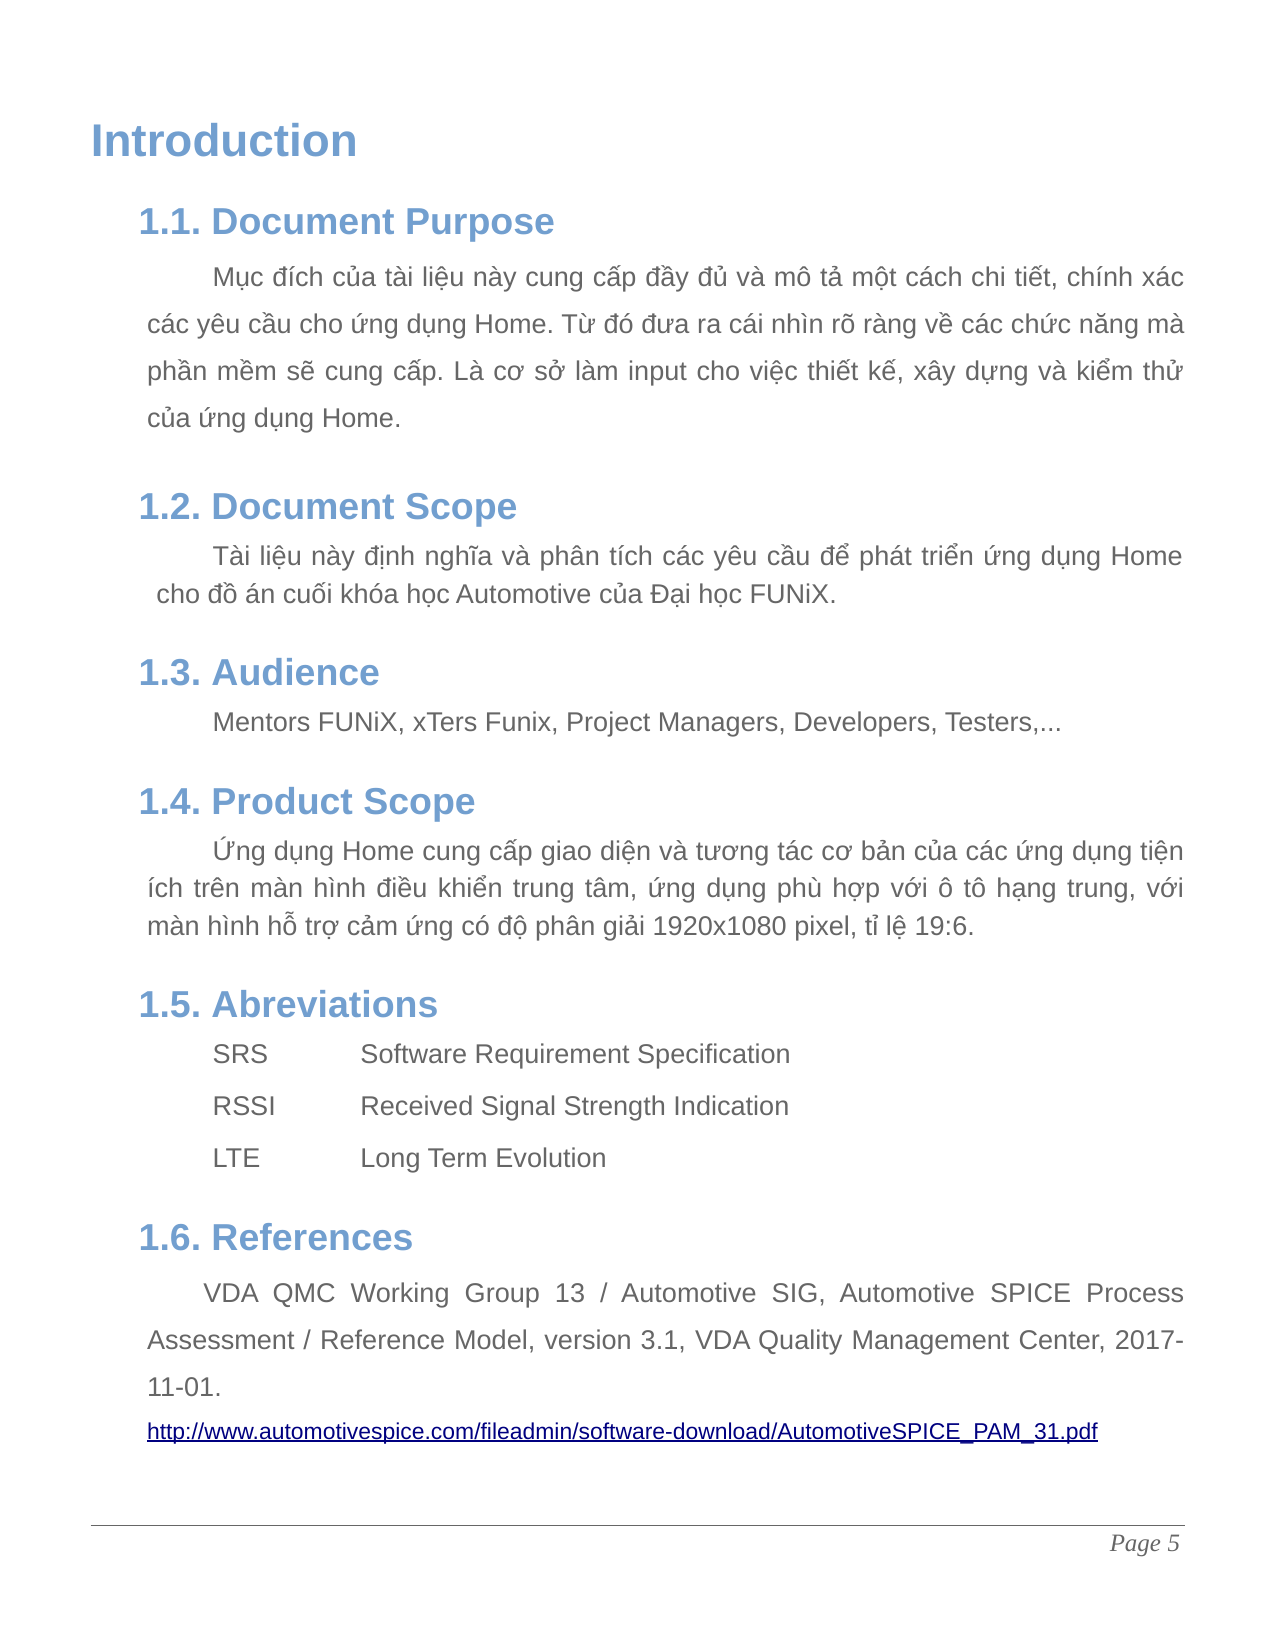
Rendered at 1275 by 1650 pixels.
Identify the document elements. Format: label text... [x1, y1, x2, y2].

text Mục đích của tài liệu này cung cấp đầy đủ và mô tả một cách chi tiết, chính xác các yêu cầu cho ứng dụng Home. Từ đó đưa ra cái nhìn rõ ràng về các chức năng mà phần mềm sẽ cung cấp. Là cơ sở làm input cho việc thiết kế, xây dựng và kiểm thử của ứng dụng Home. [147, 339, 1185, 355]
text http://www.automotivespice.com/fileadmin/software-download/AutomotiveSPICE_PAM_31.pdf [1098, 1418, 1185, 1444]
subtitle Product Scope [128, 779, 1185, 822]
text Mục đích của tài liệu này cung cấp đầy đủ và mô tả một cách chi tiết, chính xác các yêu cầu cho ứng dụng Home. Từ đó đưa ra cái nhìn rõ ràng về các chức năng mà phần mềm sẽ cung cấp. Là cơ sở làm input cho việc thiết kế, xây dựng và kiểm thử của ứng dụng Home. [147, 386, 1185, 433]
text LTE Long Term Evolution [212, 1142, 1185, 1174]
subtitle Abreviations [128, 983, 1185, 1026]
text VDA QMC Working Group 13 / Automotive SIG, Automotive SPICE Process Assessment / Reference Model, version 3.1, VDA Quality Management Center, 2017-11-01. [147, 1355, 1185, 1402]
text SRS Software Requirement Specification [791, 1038, 1185, 1069]
subtitle Document Purpose [128, 199, 1185, 243]
text Ứng dụng Home cung cấp giao diện và tương tác cơ bản của các ứng dụng tiện ích trên màn hình điều khiển trung tâm, ứng dụng phù hợp với ô tô hạng trung, với màn hình hỗ trợ cảm ứng có độ phân giải 1920x1080 pixel, tỉ lệ 19:6. [147, 835, 1185, 872]
text Mục đích của tài liệu này cung cấp đầy đủ và mô tả một cách chi tiết, chính xác các yêu cầu cho ứng dụng Home. Từ đó đưa ra cái nhìn rõ ràng về các chức năng mà phần mềm sẽ cung cấp. Là cơ sở làm input cho việc thiết kế, xây dựng và kiểm thử của ứng dụng Home. [147, 261, 1185, 308]
subtitle Document Scope [128, 484, 1185, 528]
text Ứng dụng Home cung cấp giao diện và tương tác cơ bản của các ứng dụng tiện ích trên màn hình điều khiển trung tâm, ứng dụng phù hợp với ô tô hạng trung, với màn hình hỗ trợ cảm ứng có độ phân giải 1920x1080 pixel, tỉ lệ 19:6. [147, 903, 1185, 941]
text Tài liệu này định nghĩa và phân tích các yêu cầu để phát triển ứng dụng Home cho đồ án cuối khóa học Automotive của Đại học FUNiX. [156, 540, 1185, 609]
list Mentors FUNiX, xTers Funix, Project Managers, Developers, Testers,... [137, 706, 213, 737]
subtitle Introduction [91, 114, 1185, 167]
text RSSI Received Signal Strength Indication [789, 1090, 1185, 1122]
subtitle References [128, 1215, 1185, 1258]
text VDA QMC Working Group 13 / Automotive SIG, Automotive SPICE Process Assessment / Reference Model, version 3.1, VDA Quality Management Center, 2017-11-01. [147, 1277, 1185, 1324]
list Mentors FUNiX, xTers Funix, Project Managers, Developers, Testers,... [1062, 706, 1185, 737]
subtitle Audience [128, 651, 1185, 694]
